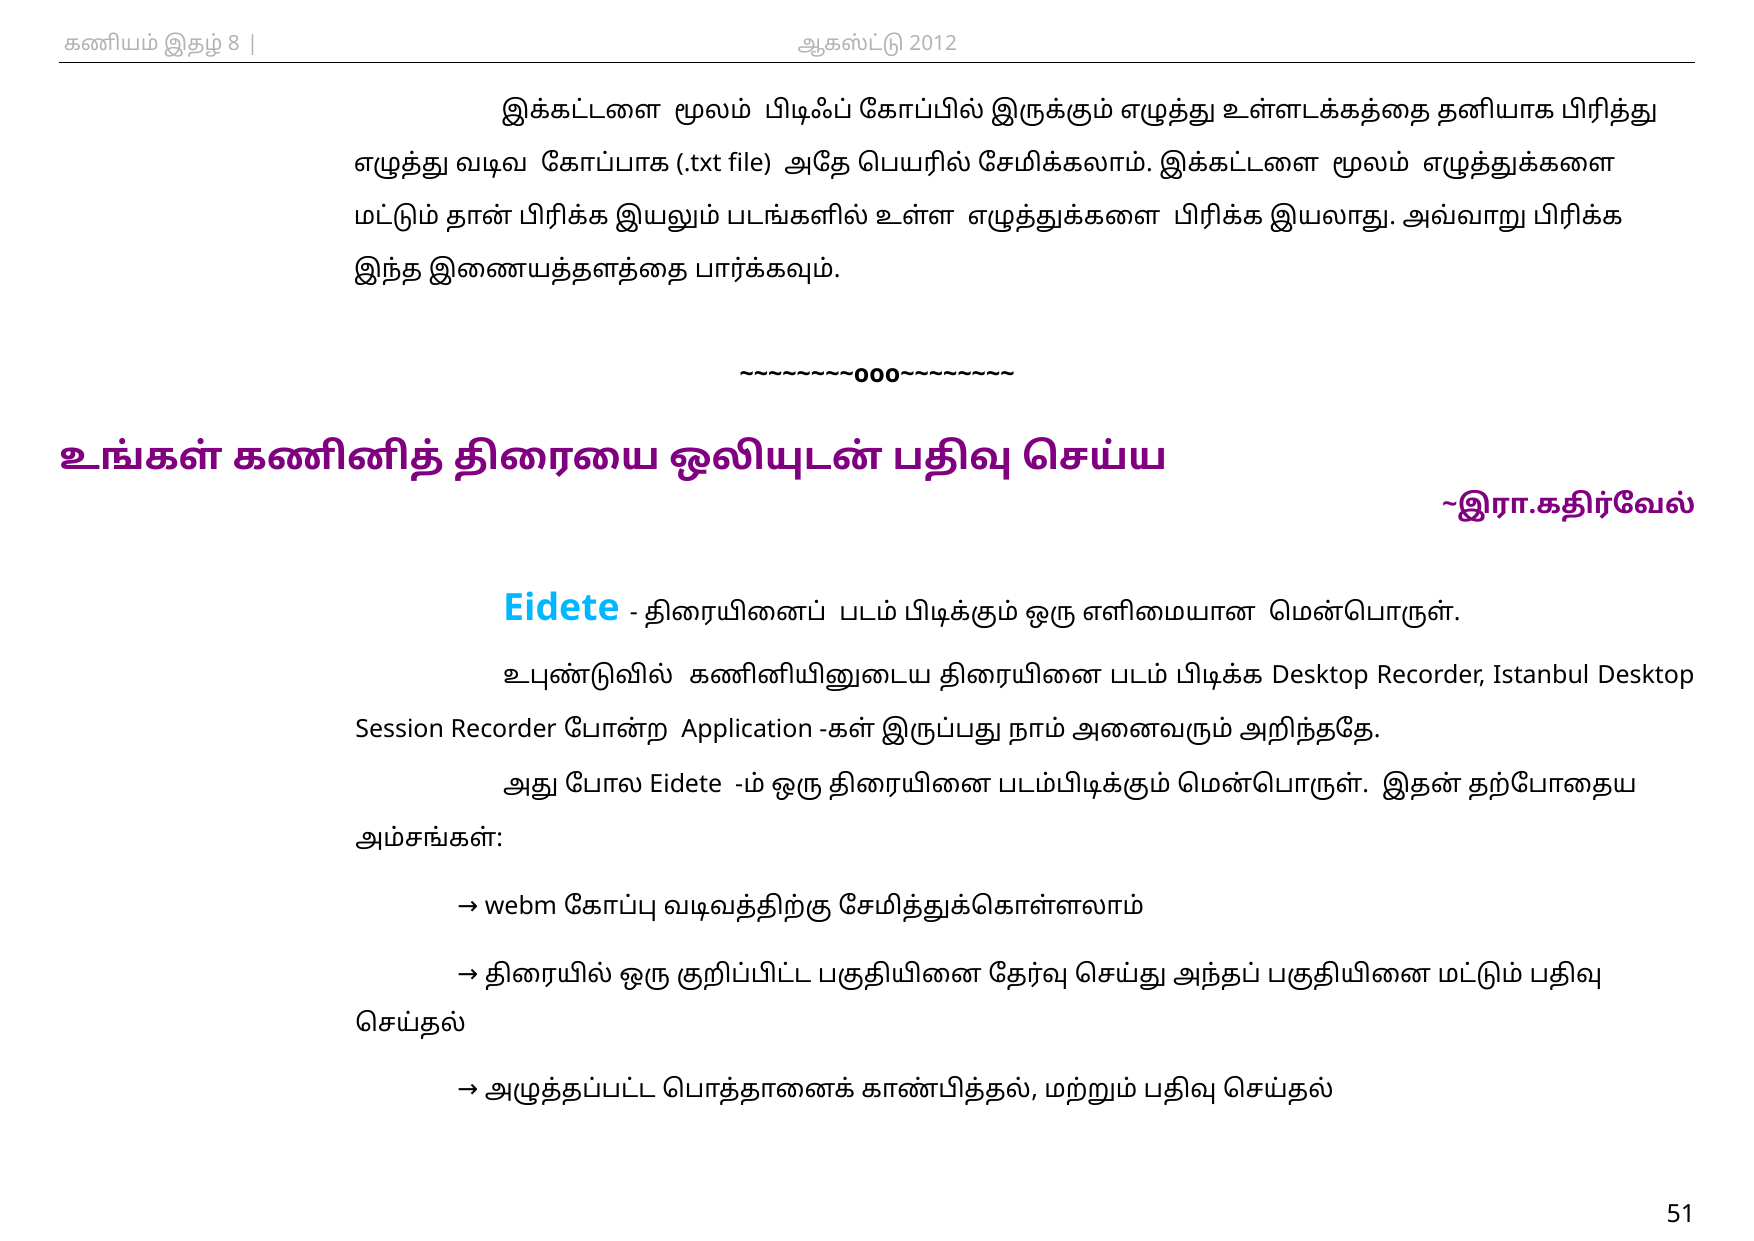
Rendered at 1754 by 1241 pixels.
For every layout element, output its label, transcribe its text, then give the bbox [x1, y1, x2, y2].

text → அழுத்தப்பட்ட பொத்தானைக் காண்பித்தல், மற்றும் பதிவு செய்தல் [355, 1070, 1695, 1107]
text உங்கள் கணினித் திரையை ஒலியுடன் பதிவு செய்ய [59, 436, 1695, 485]
text → webm கோப்பு வடிவத்திற்கு சேமித்துக்கொள்ளலாம் [355, 888, 1695, 925]
text Eidete - திரையினைப் படம் பிடிக்கும் ஒரு எளிமையான மென்பொருள். [355, 580, 1695, 631]
text அது போல Eidete -ம் ஒரு திரையினை படம்பிடிக்கும் மென்பொருள். இதன் தற்போதைய அம்சங்கள்: [355, 766, 1695, 857]
text ~~~~~~~~ooo~~~~~~~~ [59, 356, 1695, 390]
text → திரையில் ஒரு குறிப்பிட்ட பகுதியினை தேர்வு செய்து அந்தப் பகுதியினை மட்டும் பதிவு செய்தல் [355, 956, 1695, 1042]
text ~இரா.கதிர்வேல் [59, 485, 1695, 525]
text உபுண்டுவில் கணினியினுடைய திரையினை படம் பிடிக்க Desktop Recorder, Istanbul Desktop Session Recorder போன்ற Application -கள் இருப்பது நாம் அனைவரும் அறிந்ததே. [355, 657, 1695, 748]
text இக்கட்டளை மூலம் பிடிஃப் கோப்பில் இருக்கும் எழுத்து உள்ளடக்கத்தை தனியாக பிரித்து எழுத்து வடிவ கோப்பாக (.txt file) அதே பெயரில் சேமிக்கலாம். இக்கட்டளை மூலம் எழுத்துக்களை மட்டும் தான் பிரிக்க இயலும் படங்களில் உள்ள எழுத்துக்களை பிரிக்க இயலாது. அவ்வாறு பிரிக்க இந்த இணையத்தளத்தை பார்க்கவும். [353, 92, 1695, 287]
